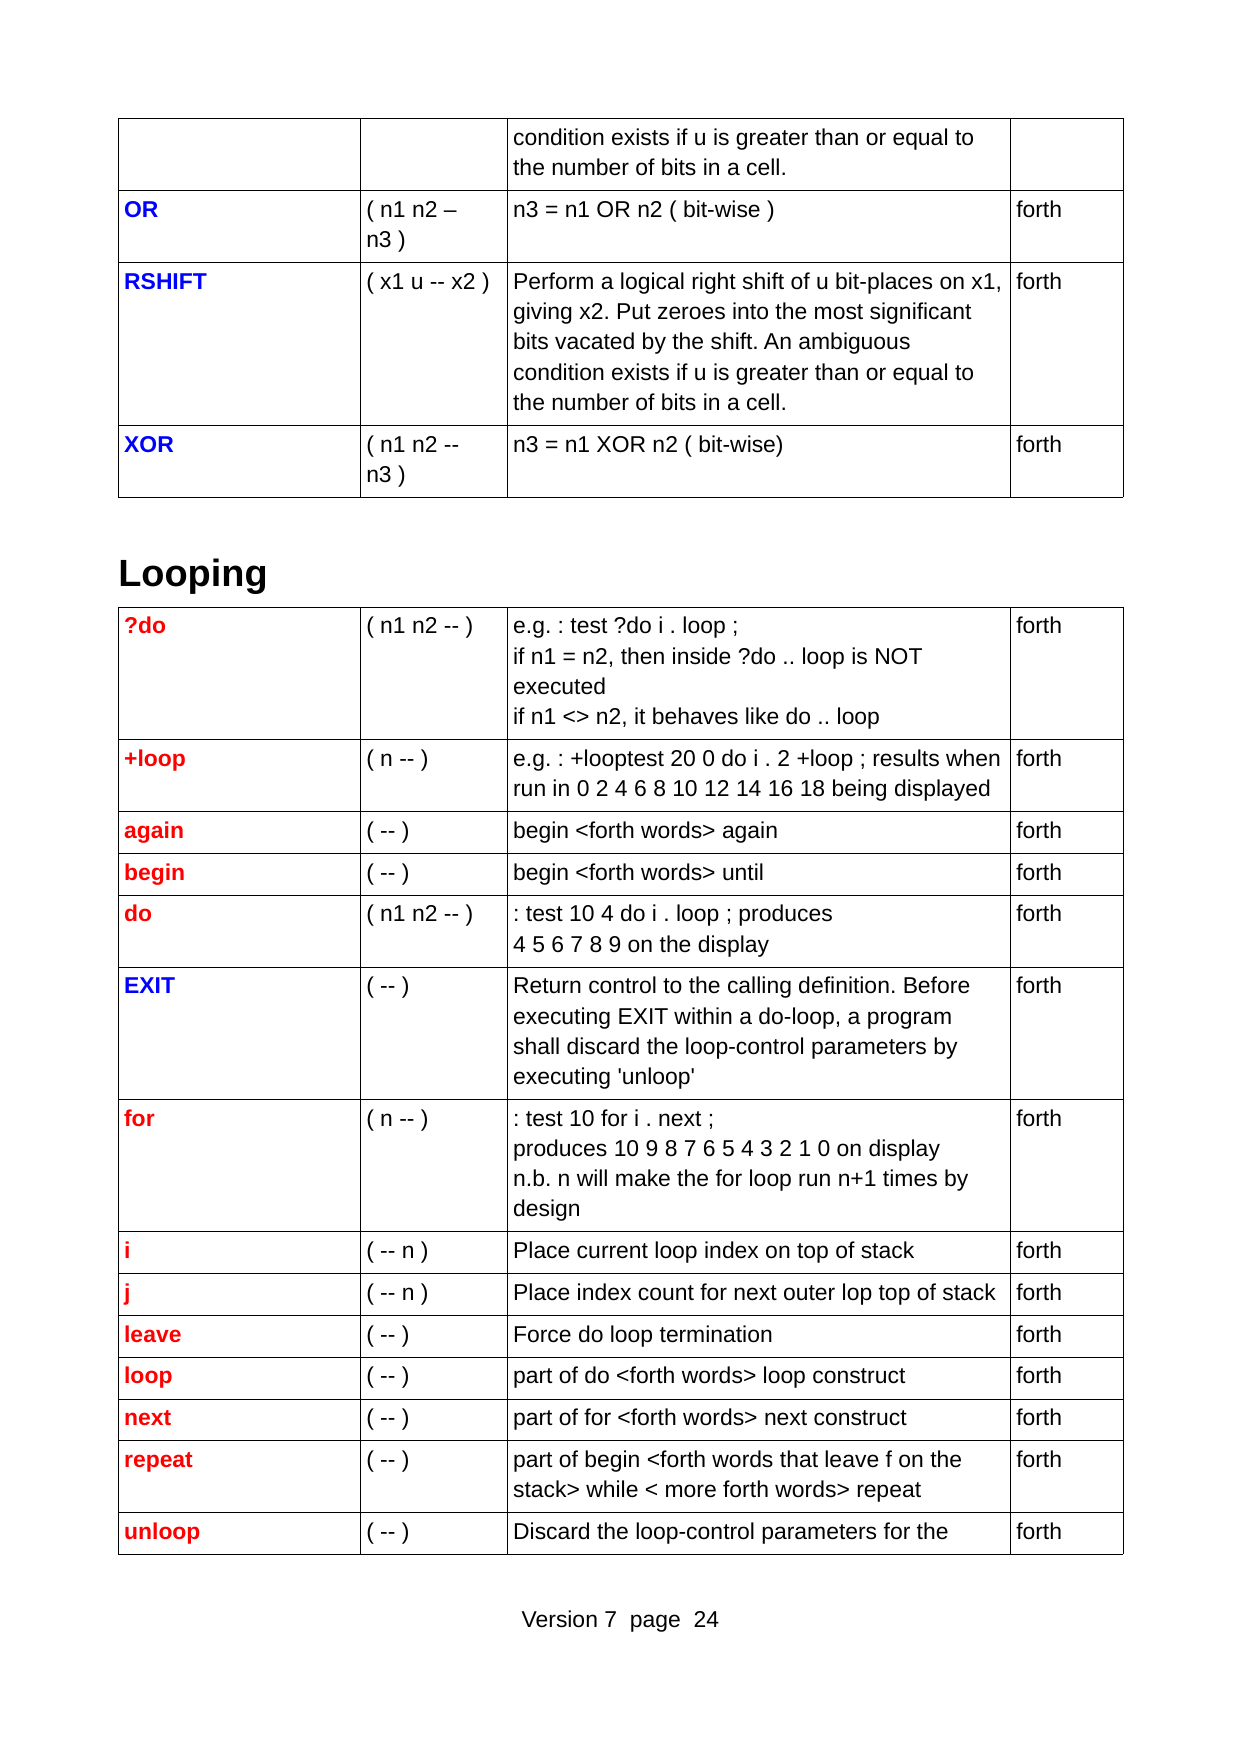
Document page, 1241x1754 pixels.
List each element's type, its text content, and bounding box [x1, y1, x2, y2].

table_cell [1011, 119, 1123, 190]
table_cell Place index count for next outer lop top of stack [508, 1274, 1010, 1315]
table_cell ( -- n ) [361, 1274, 507, 1315]
table_cell n3 = n1 OR n2 ( bit-wise ) [508, 191, 1010, 262]
table_cell +loop [119, 740, 360, 811]
table_cell forth [1011, 263, 1123, 425]
table_cell ( -- ) [361, 968, 507, 1099]
table_header ( n1 n2 -- ) [361, 608, 507, 739]
table_cell forth [1011, 1100, 1123, 1231]
table_cell RSHIFT [119, 263, 360, 425]
table_cell forth [1011, 854, 1123, 894]
table_cell forth [1011, 896, 1123, 967]
table_cell forth [1011, 740, 1123, 811]
table_cell XOR [119, 426, 360, 497]
table_cell forth [1011, 968, 1123, 1099]
table_cell forth [1011, 426, 1123, 497]
table_cell n3 = n1 XOR n2 ( bit-wise) [508, 426, 1010, 497]
table_header forth [1011, 608, 1123, 739]
table_cell Force do loop termination [508, 1316, 1010, 1357]
table_cell Place current loop index on top of stack [508, 1232, 1010, 1273]
table_cell next [119, 1400, 360, 1440]
table_cell ( x1 u -- x2 ) [361, 263, 507, 425]
table_cell part of do <forth words> loop construct [508, 1358, 1010, 1398]
table_cell loop [119, 1358, 360, 1398]
table_cell j [119, 1274, 360, 1315]
table_cell begin [119, 854, 360, 894]
table_header ?do [119, 608, 360, 739]
table_cell e.g. : +looptest 20 0 do i . 2 +loop ; results when run in 0 2 4 6 8 10 12 14 16 18 being displayed [508, 740, 1010, 811]
table_cell forth [1011, 1441, 1123, 1512]
subtitle Looping [118, 551, 1122, 594]
table_cell forth [1011, 191, 1123, 262]
table_cell ( -- ) [361, 1513, 507, 1554]
table_cell forth [1011, 1513, 1123, 1554]
table_cell [361, 119, 507, 190]
table_cell EXIT [119, 968, 360, 1099]
table_cell unloop [119, 1513, 360, 1554]
table_cell forth [1011, 1316, 1123, 1357]
table_cell forth [1011, 1232, 1123, 1273]
table_cell repeat [119, 1441, 360, 1512]
table_cell ( n -- ) [361, 740, 507, 811]
table_header e.g. : test ?do i . loop ; if n1 = n2, then inside ?do .. loop is NOT executed if n1 <> n2, it behaves like do .. loop [508, 608, 1010, 739]
table_cell ( -- ) [361, 1441, 507, 1512]
table_cell ( -- n ) [361, 1232, 507, 1273]
table_cell ( n1 n2 – n3 ) [361, 191, 507, 262]
table_cell [119, 119, 360, 190]
table_cell : test 10 4 do i . loop ; produces 4 5 6 7 8 9 on the display [508, 896, 1010, 967]
table_cell part of for <forth words> next construct [508, 1400, 1010, 1440]
table_cell i [119, 1232, 360, 1273]
table_cell Discard the loop-control parameters for the [508, 1513, 1010, 1554]
table_cell leave [119, 1316, 360, 1357]
table_cell part of begin <forth words that leave f on the stack> while < more forth words> repeat [508, 1441, 1010, 1512]
table_cell forth [1011, 1274, 1123, 1315]
table_cell Perform a logical right shift of u bit-places on x1, giving x2. Put zeroes into the most significant bits vacated by the shift. An ambiguous condition exists if u is greater than or equal to the number of bits in a cell. [508, 263, 1010, 425]
table_cell forth [1011, 812, 1123, 853]
table_cell forth [1011, 1358, 1123, 1398]
table_cell for [119, 1100, 360, 1231]
table_cell OR [119, 191, 360, 262]
table_cell ( -- ) [361, 1358, 507, 1398]
table_cell ( -- ) [361, 812, 507, 853]
table_cell ( n1 n2 -- ) [361, 896, 507, 967]
table_cell ( n -- ) [361, 1100, 507, 1231]
table_cell condition exists if u is greater than or equal to the number of bits in a cell. [508, 119, 1010, 190]
table_cell ( -- ) [361, 854, 507, 894]
table_cell begin <forth words> again [508, 812, 1010, 853]
table_cell ( -- ) [361, 1400, 507, 1440]
table_cell : test 10 for i . next ; produces 10 9 8 7 6 5 4 3 2 1 0 on display n.b. n will make the for loop run n+1 times by design [508, 1100, 1010, 1231]
table_cell forth [1011, 1400, 1123, 1440]
table_cell ( n1 n2 -- n3 ) [361, 426, 507, 497]
table_cell begin <forth words> until [508, 854, 1010, 894]
table_cell do [119, 896, 360, 967]
table_cell ( -- ) [361, 1316, 507, 1357]
table_cell again [119, 812, 360, 853]
table_cell Return control to the calling definition. Before executing EXIT within a do-loop, a program shall discard the loop-control parameters by executing 'unloop' [508, 968, 1010, 1099]
